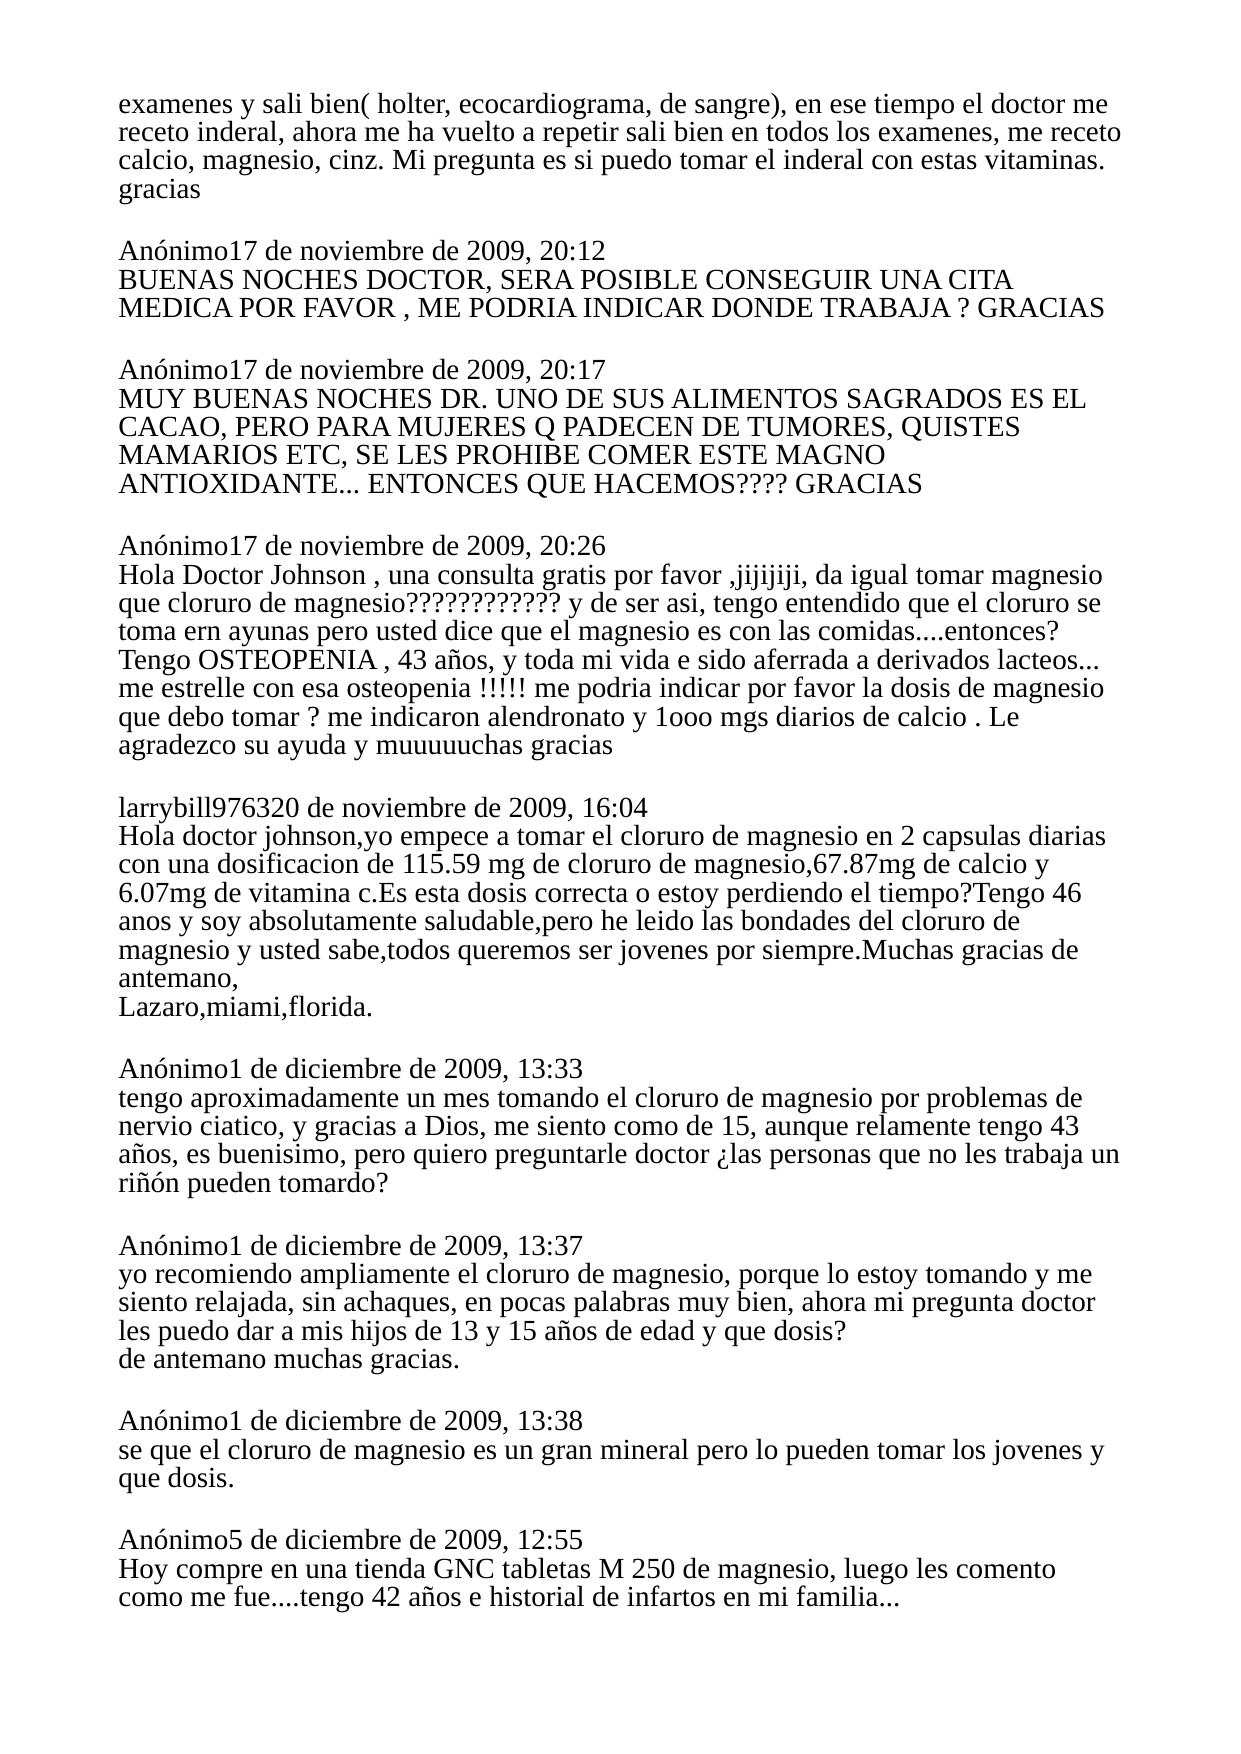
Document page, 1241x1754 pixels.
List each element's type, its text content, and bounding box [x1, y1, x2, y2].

text yo recomiendo ampliamente el cloruro de magnesio, porque lo estoy tomando y me siento relajada, sin achaques, en pocas palabras muy bien, ahora mi pregunta doctor les puedo dar a mis hijos de 13 y 15 años de edad y que dosis? [118, 1261, 1122, 1346]
text BUENAS NOCHES DOCTOR, SERA POSIBLE CONSEGUIR UNA CITA MEDICA POR FAVOR , ME PODRIA INDICAR DONDE TRABAJA ? GRACIAS [118, 266, 1122, 323]
text larrybill976320 de noviembre de 2009, 16:04 [118, 794, 1122, 823]
text Anónimo5 de diciembre de 2009, 12:55 [118, 1527, 1122, 1556]
text Anónimo17 de noviembre de 2009, 20:26 [118, 533, 1122, 561]
text tengo aproximadamente un mes tomando el cloruro de magnesio por problemas de nervio ciatico, y gracias a Dios, me siento como de 15, aunque relamente tengo 43 años, es buenisimo, pero quiero preguntarle doctor ¿las personas que no les trabaja un riñón pueden tomardo? [118, 1084, 1122, 1199]
text MUY BUENAS NOCHES DR. UNO DE SUS ALIMENTOS SAGRADOS ES EL CACAO, PERO PARA MUJERES Q PADECEN DE TUMORES, QUISTES MAMARIOS ETC, SE LES PROHIBE COMER ESTE MAGNO ANTIOXIDANTE... ENTONCES QUE HACEMOS???? GRACIAS [118, 385, 1122, 499]
text se que el cloruro de magnesio es un gran mineral pero lo pueden tomar los jovenes y que dosis. [118, 1437, 1122, 1493]
text de antemano muchas gracias. [118, 1346, 1122, 1374]
text Anónimo1 de diciembre de 2009, 13:33 [118, 1056, 1122, 1084]
text examenes y sali bien( holter, ecocardiograma, de sangre), en ese tiempo el doctor me receto inderal, ahora me ha vuelto a repetir sali bien en todos los examenes, me receto calcio, magnesio, cinz. Mi pregunta es si puedo tomar el inderal con estas vitaminas. gracias [118, 90, 1122, 204]
text Hola doctor johnson,yo empece a tomar el cloruro de magnesio en 2 capsulas diarias con una dosificacion de 115.59 mg de cloruro de magnesio,67.87mg de calcio y 6.07mg de vitamina c.Es esta dosis correcta o estoy perdiendo el tiempo?Tengo 46 anos y soy absolutamente saludable,pero he leido las bondades del cloruro de magnesio y usted sabe,todos queremos ser jovenes por siempre.Muchas gracias de antemano, [118, 823, 1122, 994]
text Hoy compre en una tienda GNC tabletas M 250 de magnesio, luego les comento como me fue....tengo 42 años e historial de infartos en mi familia... [118, 1556, 1122, 1612]
text Hola Doctor Johnson , una consulta gratis por favor ,jijijiji, da igual tomar magnesio que cloruro de magnesio???????????? y de ser asi, tengo entendido que el cloruro se toma ern ayunas pero usted dice que el magnesio es con las comidas....entonces? Tengo OSTEOPENIA , 43 años, y toda mi vida e sido aferrada a derivados lacteos... me estrelle con esa osteopenia !!!!! me podria indicar por favor la dosis de magnesio que debo tomar ? me indicaron alendronato y 1ooo mgs diarios de calcio . Le agradezco su ayuda y muuuuuchas gracias [118, 561, 1122, 761]
text Anónimo17 de noviembre de 2009, 20:12 [118, 238, 1122, 266]
text Anónimo17 de noviembre de 2009, 20:17 [118, 357, 1122, 385]
text Anónimo1 de diciembre de 2009, 13:38 [118, 1408, 1122, 1437]
text Lazaro,miami,florida. [118, 994, 1122, 1023]
text Anónimo1 de diciembre de 2009, 13:37 [118, 1232, 1122, 1261]
